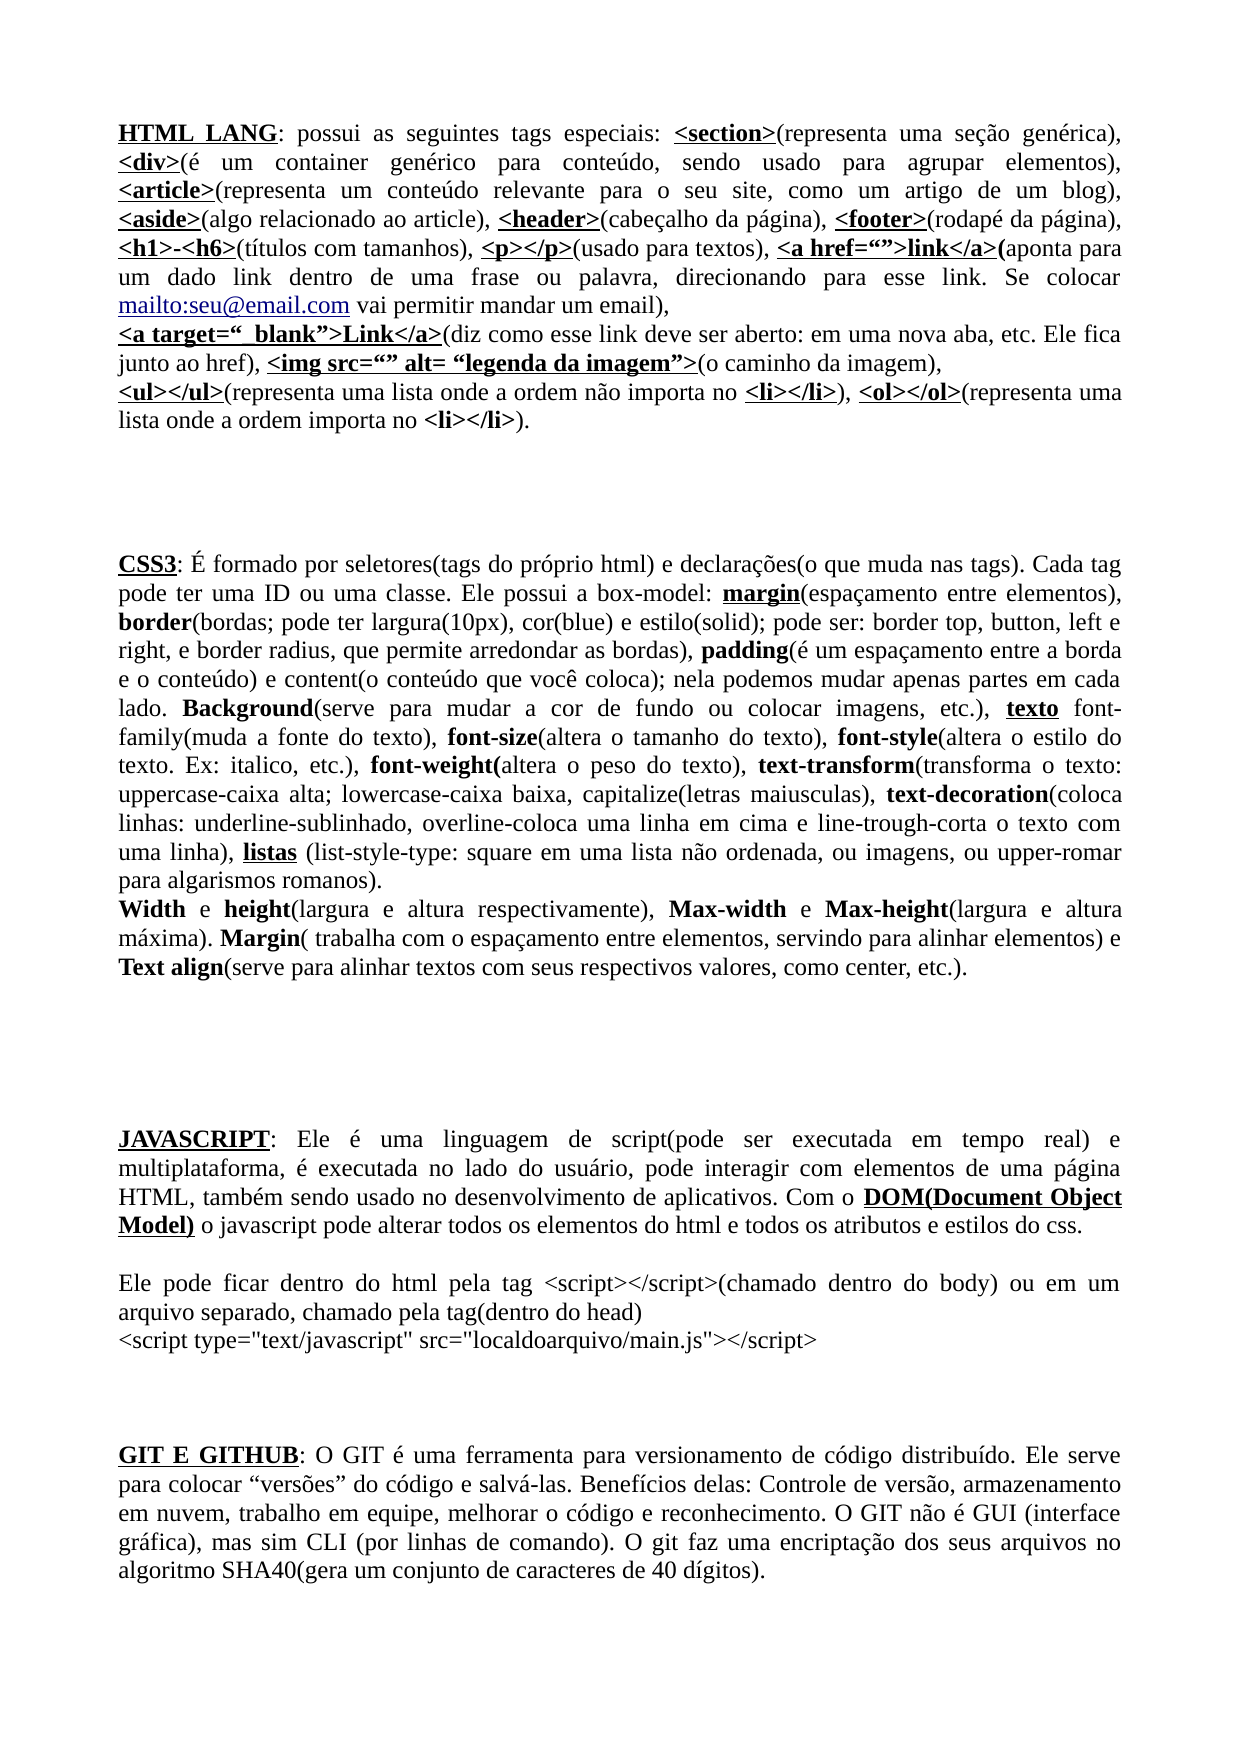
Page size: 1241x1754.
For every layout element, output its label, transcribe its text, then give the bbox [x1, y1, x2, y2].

text HTML LANG: possui as seguintes tags especiais: <section>(representa uma seção genérica), <div>(é um container genérico para conteúdo, sendo usado para agrupar elementos), <article>(representa um conteúdo relevante para o seu site, como um artigo de um blog), <aside>(algo relacionado ao article), <header>(cabeçalho da página), <footer>(rodapé da página), <h1>-<h6>(títulos com tamanhos), <p></p>(usado para textos), <a href=“”>link</a>(aponta para um dado link dentro de uma frase ou palavra, direcionando para esse link. Se colocar mailto:seu@email.com vai permitir mandar um email), [118, 118, 1122, 319]
text <ul></ul>(representa uma lista onde a ordem não importa no <li></li>), <ol></ol>(representa uma lista onde a ordem importa no <li></li>). [118, 377, 1122, 434]
text <a target=“_blank”>Link</a>(diz como esse link deve ser aberto: em uma nova aba, etc. Ele fica junto ao href), <img src=“” alt= “legenda da imagem”>(o caminho da imagem), [118, 319, 1122, 377]
text Width e height(largura e altura respectivamente), Max-width e Max-height(largura e altura máxima). Margin( trabalha com o espaçamento entre elementos, servindo para alinhar elementos) e Text align(serve para alinhar textos com seus respectivos valores, como center, etc.). [118, 894, 1122, 981]
text CSS3: É formado por seletores(tags do próprio html) e declarações(o que muda nas tags). Cada tag pode ter uma ID ou uma classe. Ele possui a box-model: margin(espaçamento entre elementos), border(bordas; pode ter largura(10px), cor(blue) e estilo(solid); pode ser: border top, button, left e right, e border radius, que permite arredondar as bordas), padding(é um espaçamento entre a borda e o conteúdo) e content(o conteúdo que você coloca); nela podemos mudar apenas partes em cada lado. Background(serve para mudar a cor de fundo ou colocar imagens, etc.), texto font-family(muda a fonte do texto), font-size(altera o tamanho do texto), font-style(altera o estilo do texto. Ex: italico, etc.), font-weight(altera o peso do texto), text-transform(transforma o texto: uppercase-caixa alta; lowercase-caixa baixa, capitalize(letras maiusculas), text-decoration(coloca linhas: underline-sublinhado, overline-coloca uma linha em cima e line-trough-corta o texto com uma linha), listas (list-style-type: square em uma lista não ordenada, ou imagens, ou upper-romar para algarismos romanos). [118, 549, 1122, 894]
text <script type="text/javascript" src="localdoarquivo/main.js"></script> [118, 1326, 1122, 1354]
text GIT E GITHUB: O GIT é uma ferramenta para versionamento de código distribuído. Ele serve para colocar “versões” do código e salvá-las. Benefícios delas: Controle de versão, armazenamento em nuvem, trabalho em equipe, melhorar o código e reconhecimento. O GIT não é GUI (interface gráfica), mas sim CLI (por linhas de comando). O git faz uma encriptação dos seus arquivos no algoritmo SHA40(gera um conjunto de caracteres de 40 dígitos). [118, 1441, 1122, 1584]
text JAVASCRIPT: Ele é uma linguagem de script(pode ser executada em tempo real) e multiplataforma, é executada no lado do usuário, pode interagir com elementos de uma página HTML, também sendo usado no desenvolvimento de aplicativos. Com o DOM(Document Object Model) o javascript pode alterar todos os elementos do html e todos os atributos e estilos do css. [118, 1124, 1122, 1239]
text Ele pode ficar dentro do html pela tag <script></script>(chamado dentro do body) ou em um arquivo separado, chamado pela tag(dentro do head) [118, 1268, 1122, 1326]
